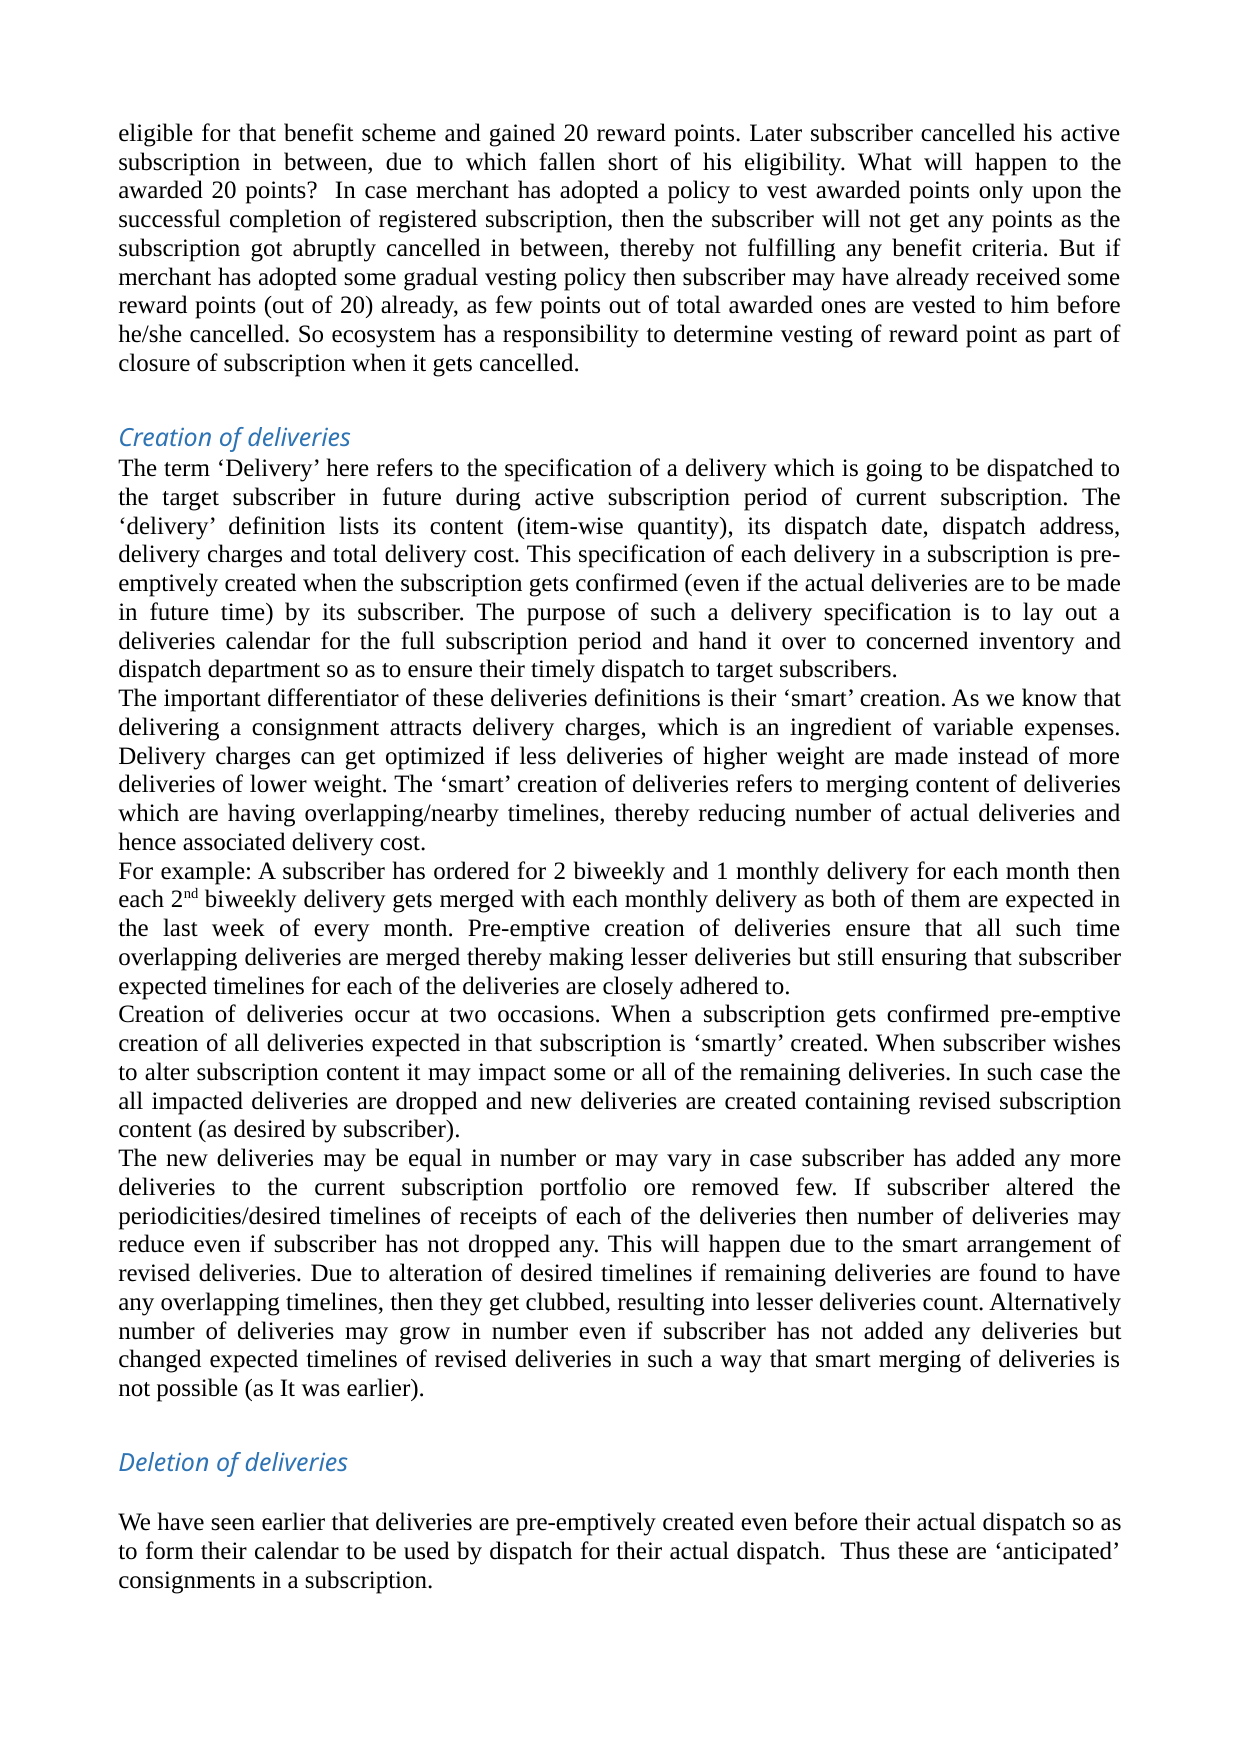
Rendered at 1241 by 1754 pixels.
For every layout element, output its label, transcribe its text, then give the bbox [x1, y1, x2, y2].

text The term ‘Delivery’ here refers to the specification of a delivery which is going to be dispatched to the target subscriber in future during active subscription period of current subscription. The ‘delivery’ definition lists its content (item-wise quantity), its dispatch date, dispatch address, delivery charges and total delivery cost. This specification of each delivery in a subscription is pre-emptively created when the subscription gets confirmed (even if the actual deliveries are to be made in future time) by its subscriber. The purpose of such a delivery specification is to lay out a deliveries calendar for the full subscription period and hand it over to concerned inventory and dispatch department so as to ensure their timely dispatch to target subscribers. [118, 453, 1122, 683]
text eligible for that benefit scheme and gained 20 reward points. Later subscriber cancelled his active subscription in between, due to which fallen short of his eligibility. What will happen to the awarded 20 points? In case merchant has adopted a policy to vest awarded points only upon the successful completion of registered subscription, then the subscriber will not get any points as the subscription got abruptly cancelled in between, thereby not fulfilling any benefit criteria. But if merchant has adopted some gradual vesting policy then subscriber may have already received some reward points (out of 20) already, as few points out of total awarded ones are vested to him before he/she cancelled. So ecosystem has a responsibility to determine vesting of reward point as part of closure of subscription when it gets cancelled. [118, 118, 1122, 377]
text Creation of deliveries occur at two occasions. When a subscription gets confirmed pre-emptive creation of all deliveries expected in that subscription is ‘smartly’ created. When subscriber wishes to alter subscription content it may impact some or all of the remaining deliveries. In such case the all impacted deliveries are dropped and new deliveries are created containing revised subscription content (as desired by subscriber). [118, 999, 1122, 1143]
subtitle Deletion of deliveries [118, 1444, 1122, 1478]
subtitle Creation of deliveries [118, 419, 1122, 453]
text For example: A subscriber has ordered for 2 biweekly and 1 monthly delivery for each month then each 2nd biweekly delivery gets merged with each monthly delivery as both of them are expected in the last week of every month. Pre-emptive creation of deliveries ensure that all such time overlapping deliveries are merged thereby making lesser deliveries but still ensuring that subscriber expected timelines for each of the deliveries are closely adhered to. [118, 856, 1122, 999]
text The new deliveries may be equal in number or may vary in case subscriber has added any more deliveries to the current subscription portfolio ore removed few. If subscriber altered the periodicities/desired timelines of receipts of each of the deliveries then number of deliveries may reduce even if subscriber has not dropped any. This will happen due to the smart arrangement of revised deliveries. Due to alteration of desired timelines if remaining deliveries are found to have any overlapping timelines, then they get clubbed, resulting into lesser deliveries count. Alternatively number of deliveries may grow in number even if subscriber has not added any deliveries but changed expected timelines of revised deliveries in such a way that smart merging of deliveries is not possible (as It was earlier). [118, 1143, 1122, 1402]
text We have seen earlier that deliveries are pre-emptively created even before their actual dispatch so as to form their calendar to be used by dispatch for their actual dispatch. Thus these are ‘anticipated’ consignments in a subscription. [118, 1507, 1122, 1593]
text The important differentiator of these deliveries definitions is their ‘smart’ creation. As we know that delivering a consignment attracts delivery charges, which is an ingredient of variable expenses. Delivery charges can get optimized if less deliveries of higher weight are made instead of more deliveries of lower weight. The ‘smart’ creation of deliveries refers to merging content of deliveries which are having overlapping/nearby timelines, thereby reducing number of actual deliveries and hence associated delivery cost. [118, 683, 1122, 856]
